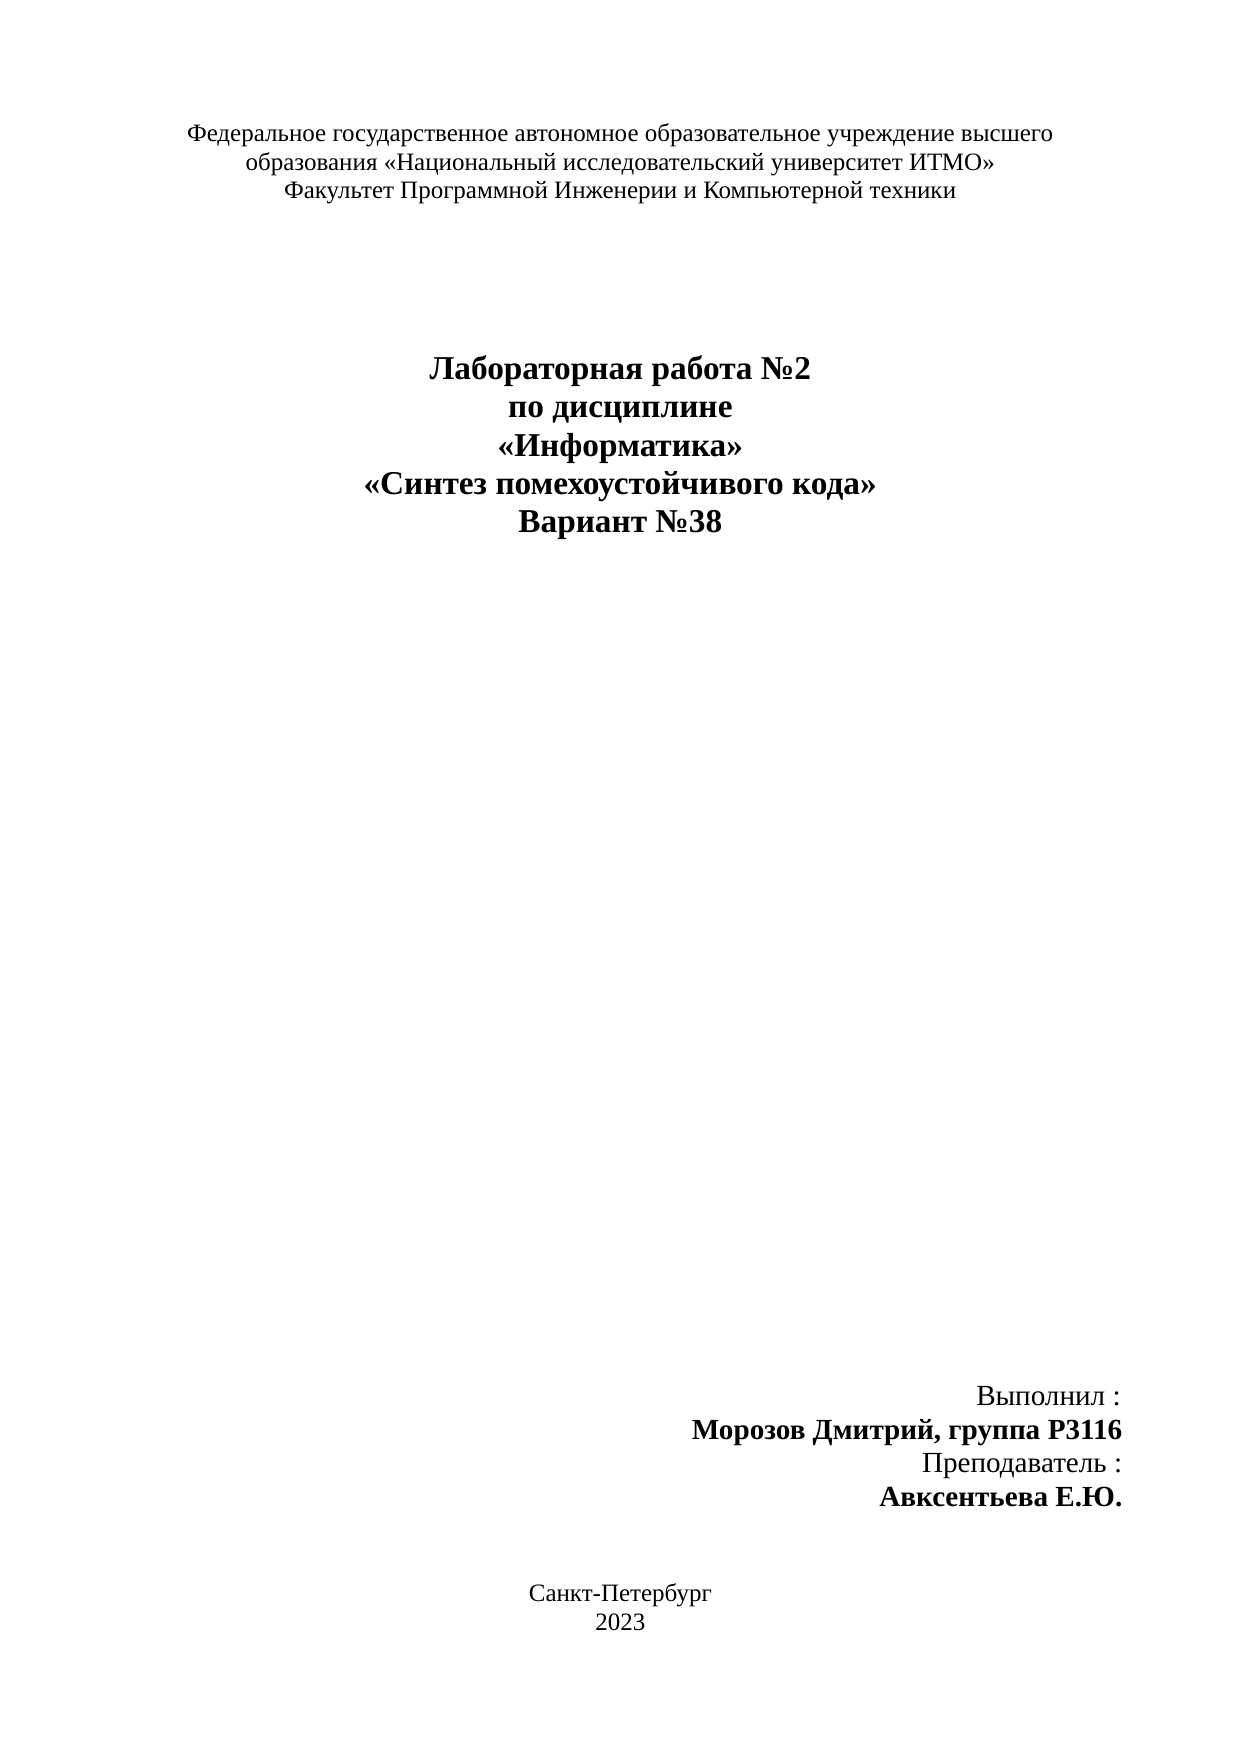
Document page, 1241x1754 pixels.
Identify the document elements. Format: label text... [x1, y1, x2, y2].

text по дисциплине [118, 386, 1122, 425]
text Федеральное государственное автономное образовательное учреждение высшего образования «Национальный исследовательский университет ИТМО» [118, 118, 1122, 176]
text Преподаватель : [118, 1445, 1122, 1479]
text Вариант №38 [118, 501, 1122, 540]
text Авксентьева Е.Ю. [118, 1479, 1122, 1512]
text Факультет Программной Инженерии и Компьютерной техники [118, 176, 1122, 204]
text Лабораторная работа №2 [118, 348, 1122, 386]
text «Информатика» [118, 425, 1122, 463]
text Выполнил : [118, 1378, 1122, 1412]
text Морозов Дмитрий, группа P3116 [118, 1412, 1122, 1445]
text «Синтез помехоустойчивого кода» [118, 463, 1122, 501]
